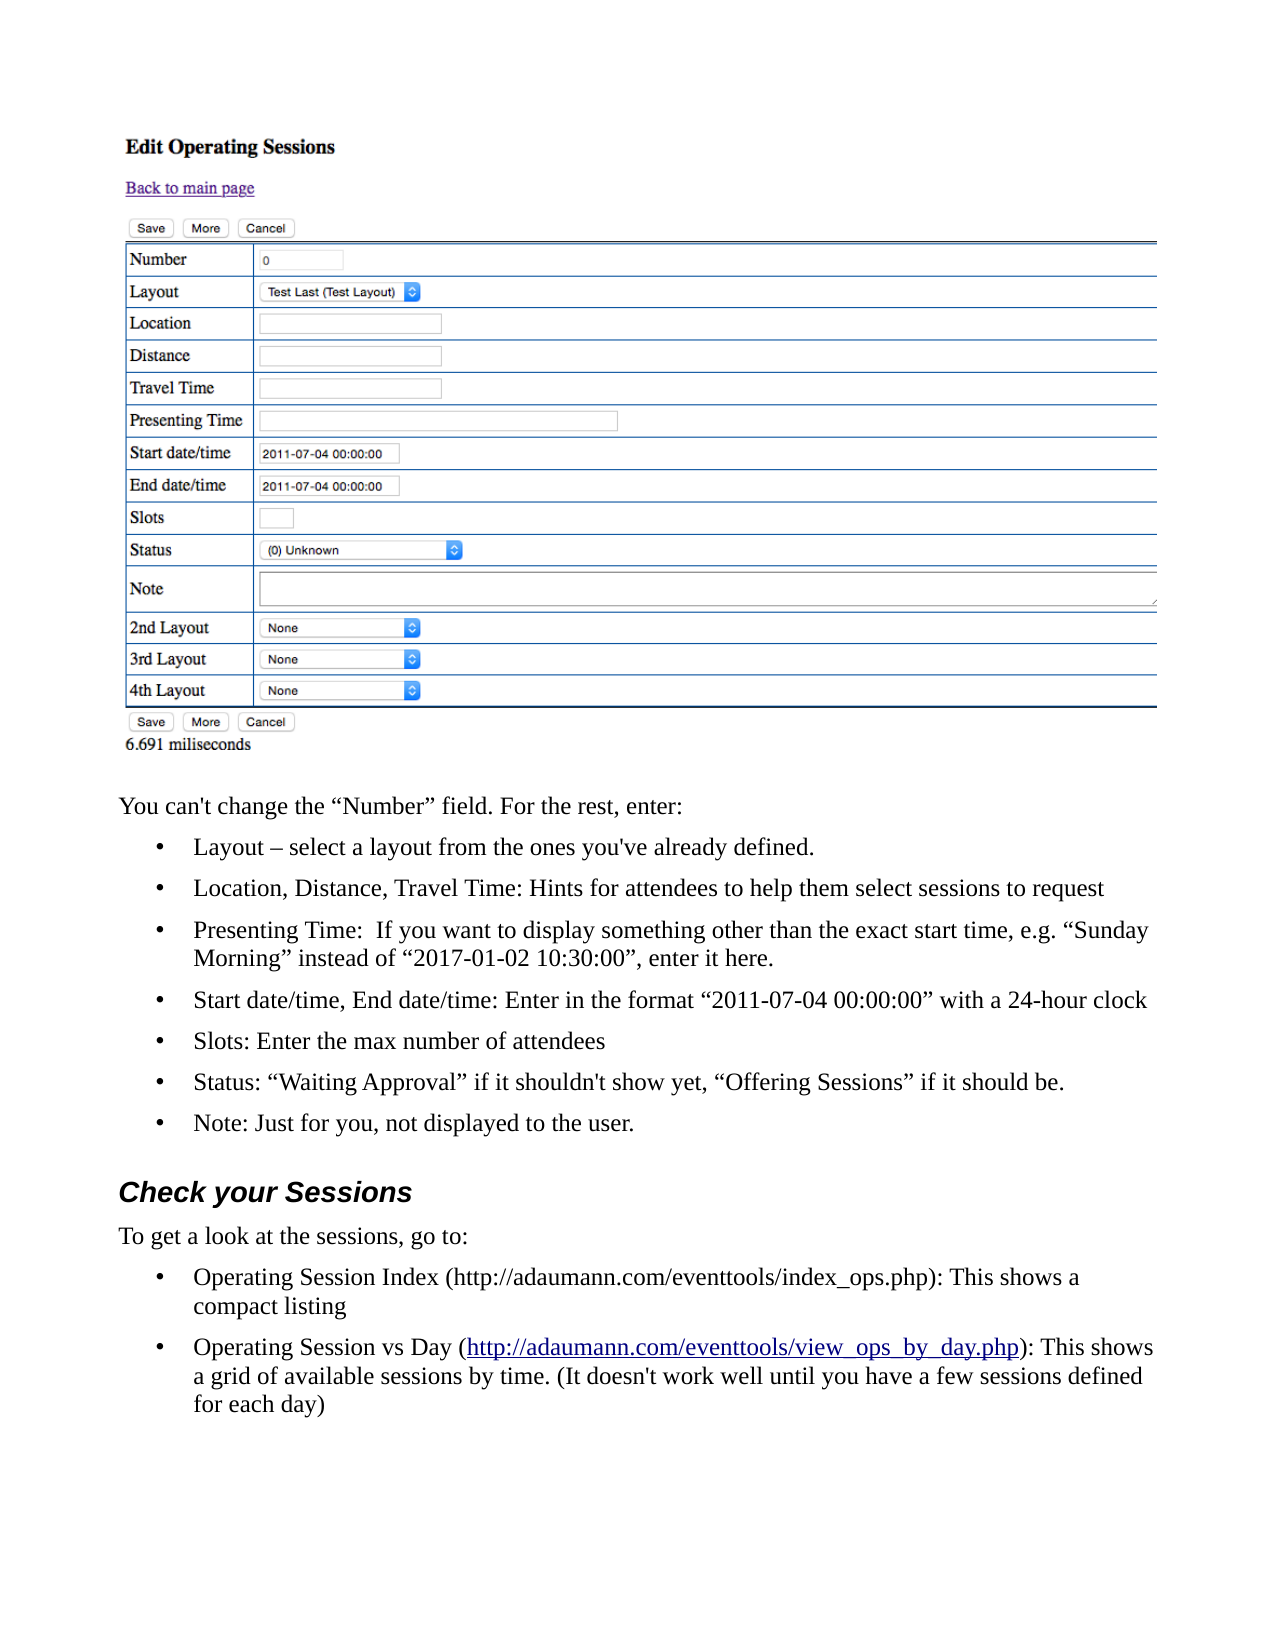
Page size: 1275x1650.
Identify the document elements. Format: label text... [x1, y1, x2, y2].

list Layout – select a layout from the ones you've already defined. [156, 832, 1157, 861]
list Slots: Enter the max number of attendees [156, 1026, 1157, 1055]
list Note: Just for you, not displayed to the user. [156, 1108, 1157, 1137]
list Start date/time, End date/time: Enter in the format “2011-07-04 00:00:00” with a 24-hour clock [156, 985, 1157, 1013]
picture [118, 118, 1157, 750]
list Presenting Time: If you want to display something other than the exact start time, e.g. “Sunday Morning” instead of “2017-01-02 10:30:00”, enter it here. [156, 915, 1157, 972]
list Location, Distance, Travel Time: Hints for attendees to help them select sessions to request [156, 873, 1157, 902]
text You can't change the “Number” field. For the rest, enter: [118, 791, 1157, 820]
list Status: “Waiting Approval” if it shouldn't show yet, “Offering Sessions” if it should be. [156, 1067, 1157, 1096]
subtitle Check your Sessions [118, 1175, 1157, 1208]
list Operating Session Index (http://adaumann.com/eventtools/index_ops.php): This shows a compact listing [156, 1262, 1157, 1319]
text To get a look at the sessions, go to: [118, 1221, 1157, 1249]
list Operating Session vs Day (http://adaumann.com/eventtools/view_ops_by_day.php): This shows a grid of available sessions by time. (It doesn't work well until you have a few sessions defined for each day) [156, 1332, 1157, 1418]
